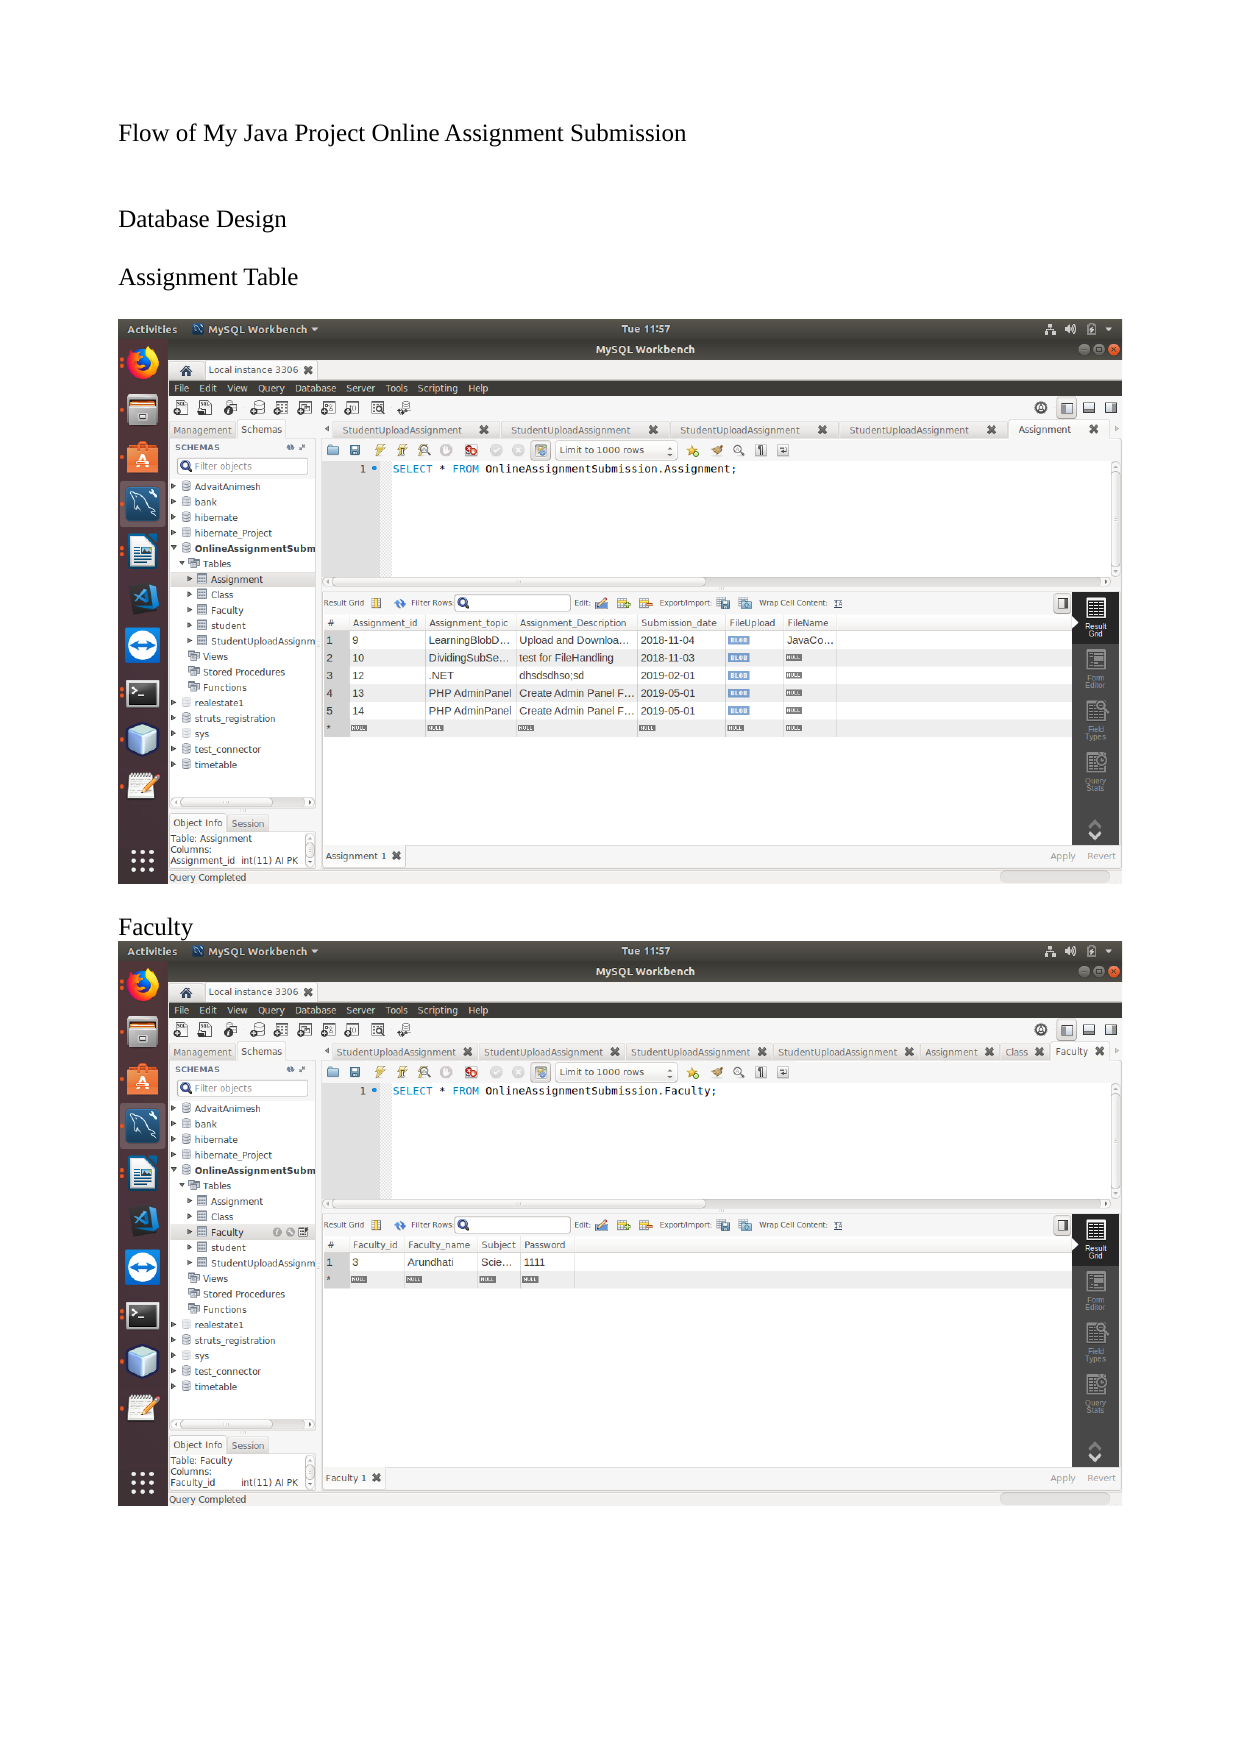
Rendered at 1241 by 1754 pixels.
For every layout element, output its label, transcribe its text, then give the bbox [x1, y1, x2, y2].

text Flow of My Java Project Online Assignment Submission [118, 118, 1122, 147]
picture [118, 319, 1123, 884]
text Database Design [118, 204, 1122, 233]
picture [118, 941, 1123, 1506]
text Assignment Table [118, 262, 1122, 291]
text Faculty [118, 912, 1122, 941]
